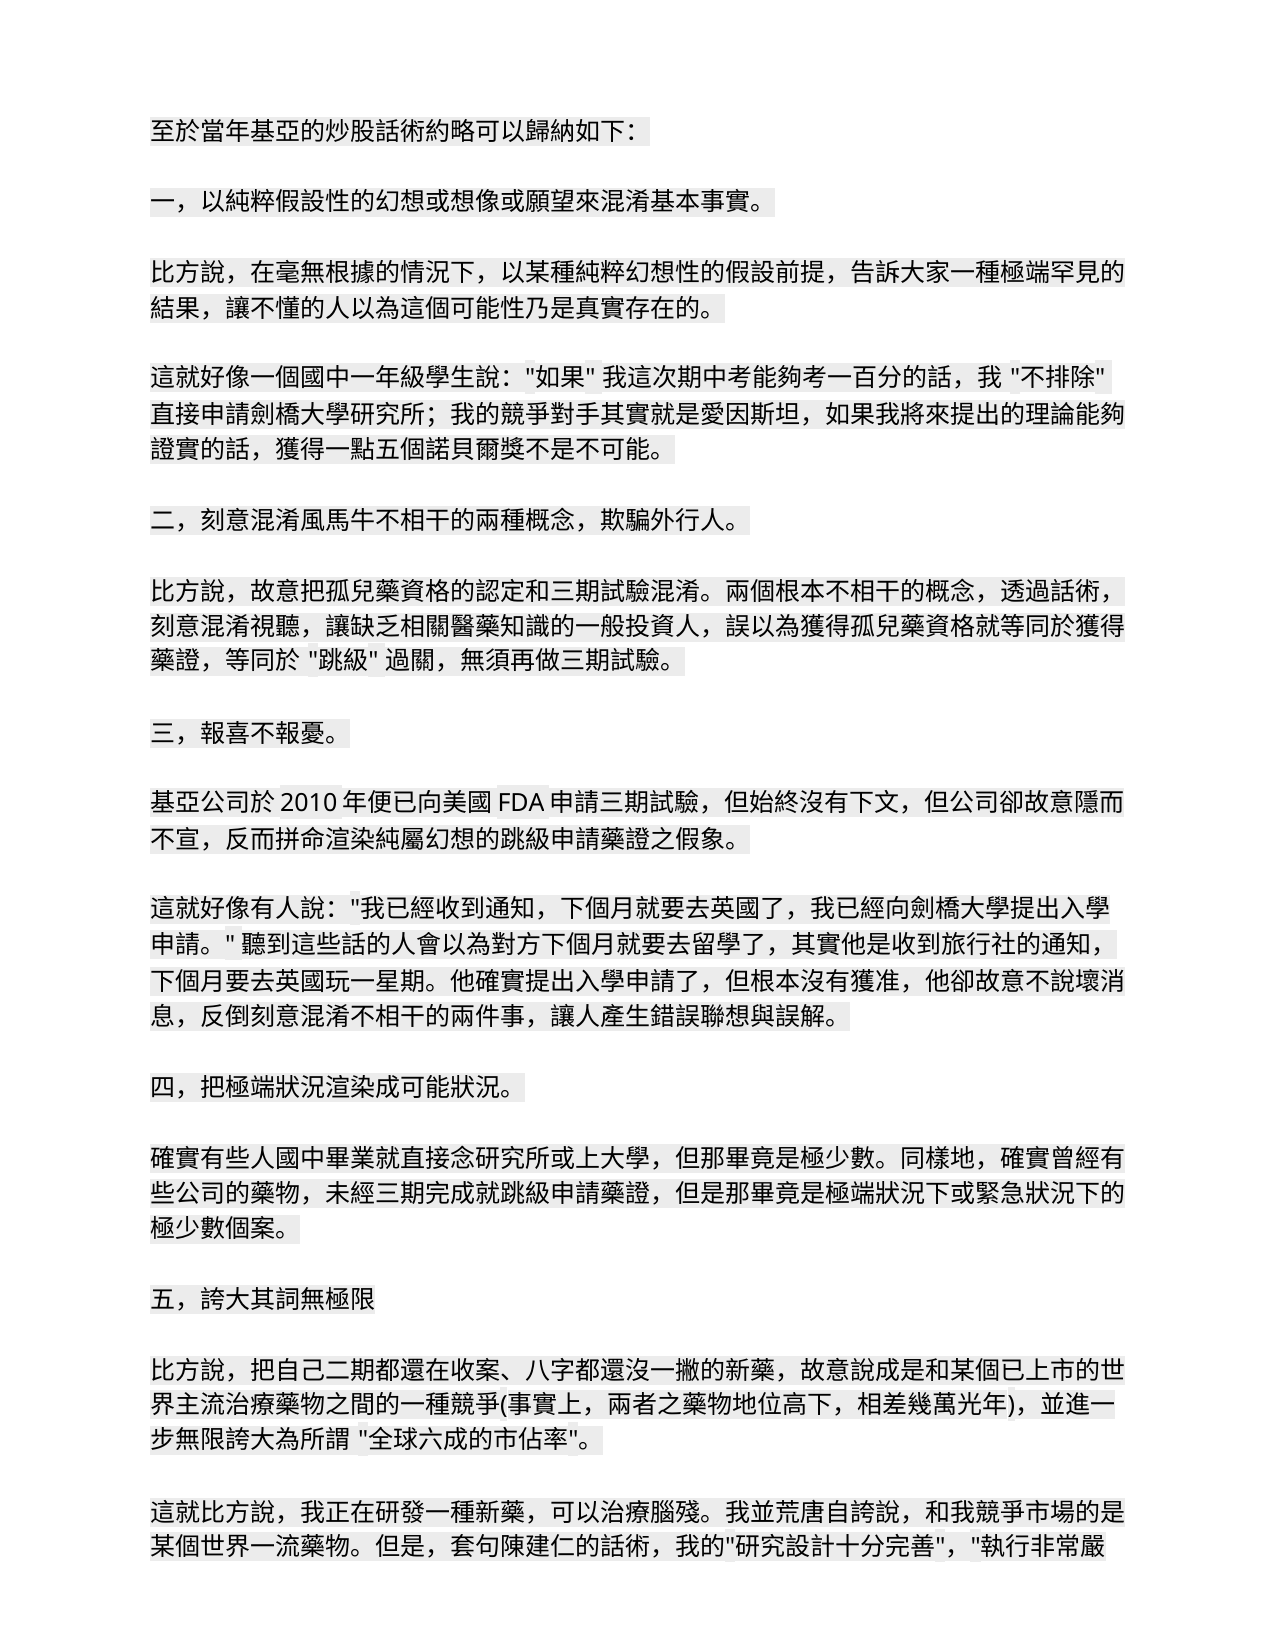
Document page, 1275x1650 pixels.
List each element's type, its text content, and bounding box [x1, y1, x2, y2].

text 台灣人真要坐以待斃？(九)：炒股話術與詐術 陳真 2021. 06. 06. 這篇是沿續 "台灣人真要坐以待斃？(八)：鬼扯無下限"： https://bit.ly/2T5p4uU 前文提到： "金管會如果是一個盡責的監督單位，就應該制止並處罰公司負責人及相關人士，禁止他們散播各種蓄意曖昧混淆毫無科學意義毫無實證依據的吹捧言論來吹捧股價，因為那就是一種炒股話術，一種拐彎抹角的欺騙或誘導。" 但是你看，很無恥吧！金管會不但不去嚴懲違法亂紀的炒股話術與詐術，檢調單位不去調查 "連二期都未解盲就先下千萬劑大單" 的荒謬採購行徑，近日卻反而對社會大眾發出恫嚇，一方面說要抓股市禿鷹，一方面不准大家再批評或質疑這間 "高端疫苗公司" 與人渣黨之荒誕採購行徑，否則就要移送法辦，因為人渣黨的頭子已經定調且下令了，強調絕無非法情事，不准大家再批評或懷疑，否則就是 "蓄意抹煞疫苗研究人員的辛苦"。 他媽的真是有夠無恥。我去查了一下資料，這間公司既無權證，亦無融券，若真有人想要放空，技術上恐怕很難，只能四處去向人借股票來賣，這樣一種微不足道的人工借券方式，能起得了多大的放空效果？會有這麼笨的股市禿鷹嗎？ 前文提到各種炒股話術。當然，我指的是高端疫苗公司董事長家族過去在"基亞" (高端疫苗之母公司)之炒股話術與詐術，而非指高端疫苗公司。問題是，這個炒股家族，過去若有如此惡劣行徑，為何一個所謂 "政府" 卻硬要以全民性命與健康為代價，千方百計阻撓疫苗進口，千方百計就是要非法圖利與護航這樣一間私人家族生技公司？ 底下是高端疫苗公司的董監事與大股東，你去查一下就知道，它事實上就是一個家族企業。以其最保守的家族持股比例來計算，獲利兩百億以上： https://bit.ly/3fA4Hi8 至於當年基亞的炒股話術約略可以歸納如下： 一，以純粹假設性的幻想或想像或願望來混淆基本事實。 比方說，在毫無根據的情況下，以某種純粹幻想性的假設前提，告訴大家一種極端罕見的結果，讓不懂的人以為這個可能性乃是真實存在的。 這就好像一個國中一年級學生說："如果" 我這次期中考能夠考一百分的話，我 "不排除" 直接申請劍橋大學研究所；我的競爭對手其實就是愛因斯坦，如果我將來提出的理論能夠證實的話，獲得一點五個諾貝爾獎不是不可能。 二，刻意混淆風馬牛不相干的兩種概念，欺騙外行人。 比方說，故意把孤兒藥資格的認定和三期試驗混淆。兩個根本不相干的概念，透過話術，刻意混淆視聽，讓缺乏相關醫藥知識的一般投資人，誤以為獲得孤兒藥資格就等同於獲得藥證，等同於 "跳級" 過關，無須再做三期試驗。 三，報喜不報憂。 基亞公司於2010年便已向美國FDA申請三期試驗，但始終沒有下文，但公司卻故意隱而不宣，反而拼命渲染純屬幻想的跳級申請藥證之假象。 這就好像有人說："我已經收到通知，下個月就要去英國了，我已經向劍橋大學提出入學申請。" 聽到這些話的人會以為對方下個月就要去留學了，其實他是收到旅行社的通知，下個月要去英國玩一星期。他確實提出入學申請了，但根本沒有獲准，他卻故意不說壞消息，反倒刻意混淆不相干的兩件事，讓人產生錯誤聯想與誤解。 四，把極端狀況渲染成可能狀況。 確實有些人國中畢業就直接念研究所或上大學，但那畢竟是極少數。同樣地，確實曾經有些公司的藥物，未經三期完成就跳級申請藥證，但是那畢竟是極端狀況下或緊急狀況下的極少數個案。 五，誇大其詞無極限 比方說，把自己二期都還在收案、八字都還沒一撇的新藥，故意說成是和某個已上市的世界主流治療藥物之間的一種競爭(事實上，兩者之藥物地位高下，相差幾萬光年)，並進一步無限誇大為所謂 "全球六成的市佔率"。 這就比方說，我正在研發一種新藥，可以治療腦殘。我並荒唐自誇說，和我競爭市場的是某個世界一流藥物。但是，套句陳建仁的話術，我的"研究設計十分完善"，"執行非常嚴謹"，如果成效顯著，我將能打敗這個世界第一的藥物，屆時，我的腦殘藥物之全球市佔率將高達九成。 你若不信，質問我憑什麼能預測將有全球九成的市佔率，套句基亞當年的回覆：那是因為全球腦殘病患有九成以上集中在台灣。 問題是，如果你連歐、美的三期試驗都沒有獲准進行，憑什麼就能吹牛吹到如此遙遠的 "未來全球展望"？並且完全脫離現實地無限誇大所謂 "收益展望"，瘋狂灌水。 六，炒股大軍聯手出擊 以上這些話術，當然都不是僅僅依靠某個個人或公司本身，而是有一大群炒股大軍，裏應外合，共同吹捧，包括各路財團、金主、媒體、名嘴、各路 "學界友人" 與結盟公司等等等。 例如，最近跳出來瘋狂痛罵那些批評人渣黨之疫苗政策者乃是"品性不端之中共犬馬" 的聯電榮譽董事長曹興誠，其所屬的 "聯電" 旗下之創投公司，當初就是基亞的所謂 "策略投資夥伴"，也就是藉用聯電名號，進行股價護航。 至於 "基亞" 或 "高端疫苗" 這個炒股家族本身，更是養了一批股市高手，精於 "投資"，曾經成立一家叫做 "云辰" 的公司，也是把股票從二十幾元炒到兩百元，賺翻了，結果卻傳出內線交易，後來雖然獲判無罪，但是害死不少傻蛋散戶。 從云辰到基亞，從基亞到高端疫苗，類似的事情不斷重演，如果這不叫做炒股，什麼是炒股？ 七，各位鄉親，以上都還只是話術，但是最厲害的卻是詐術。詐術之一就是左手賣右手，然後右手再賣左手，讓不明就裏的社會大眾誤以為此家公司的新藥竟然如此搶手，連外國公司都來爭相搶購，於是就趕緊衝進去買股票。 簡單說，自己在海外另外投入一間 "外國公司"，讓人誤以為是一間 "外國生技公司"，其實就是自己啦，一人扮雙角，左手高價賣右手，然後右手再用更高的價格賣給左手。傻瓜們一看，哇！不得了，台灣之光！連 "外國人" 都願意用幾百億來買這個八字都還沒一撇的新藥，於是大家就爭相衝進去買股票，結果就上當了。 事實上，哪來什麼外國公司？而是一人分飾兩角，把股價炒到比天高，直到最後牛皮拆穿，一連19根跌停板，害死無數單純的散戶。 我老家就住在台南新町(過去台灣著名的紅燈區，全盛時期有上百家妓院)，整條街有各種江湖賣藝、賣藥或拍賣大會。我念小學與國中時，每天都會去看 "表演"，所以很清楚那些 "爭相搶購" 的所謂 "顧客"，其實根本就是老闆的員工或親友，或是花錢找來的，製造 "爭相搶購" 的假象與口碑，欺騙不知情的圍觀者也趕緊搶購。 聽不懂的，請直接看 "今周刊" 當年第921期 (2014. 08. 14. )的報導如下： https://bit.ly/3vJzhvu 我把原文附於文末，但我貼不出圖片，所以請參看原始網址比較清楚。 對於這些話術與詐術，我所要指控的並不是法律上的意義，畢竟我不知道搞這麼一堆唬人手段到底是合法或非法？我要指控的是道德上和實際是非善惡方面的問題。如果這一切不叫做話術與詐術，那我不知道語言與行為到底還有多少足以信任的基本成份？一般人又如何可能面對撲天蓋地的欺騙與操弄？ =================== 基亞股價「氣爆」 幕後真相公開 基亞風暴中，又以聯電旗下迅捷創投大動作入股基亞疫苗，格外引人矚目。賴筱凡焦點新聞 "今周刊" 921期 2014-08-14 一顆還未取得藥證的肝癌藥，竟吸引超過600億元資金瘋狂追逐； 然而，一份「期中分析」報告，一針刺破這場台灣生技大夢，從此，連續12根跌停板， 終結了這場各方人馬穿梭其中的大戲。 《今周刊》抽絲剝繭，揭露基亞話術背後的真相。一份在七月二十八日半夜悄悄發布的肝癌新藥PI-88三期試驗「期中分析」報告，數字不如預期的結果，卻引爆台灣生技業的大「核爆」，不只基亞連續十二個交易日都跌停鎖死，市值蒸發超過三百億元，其他生技股也跟著被拖累。 八月七日，也是基亞連續苦吞九根跌停之後，基亞董事長張世忠選在台北南港辦公室，找了媒體私下會面，就為了宣布重要訊息：基亞旗下子公司基亞疫苗決定引進策略性投資人，而這個策略投資人正是聯電持股三四％的迅捷投資公司。 消息一出，市場一片譁然。引人關注的不只入股時間點敏感，溢價幅度也驚人。由於基亞疫苗甫於六月十八日以每股十八元進行現增，相隔僅五十天，迅捷便以每股三十元取得基亞疫苗八％股權，溢價幅度高達六七％。 當晚，台灣資本市場傳言四起，聯電此舉到底為誰解套？才會選在基亞最危難的時刻，挺身表態支持，希望用利多消息來強化投資人對基亞的信心，外界都很好奇。 對此，聯電相關人士一口咬定，純粹只是看好蛋白質疫苗前景，才會投資。 事情演變至此，基亞風暴的受關注程度，被推上了最高點。股市各方勢力覬覦，再搭上澳洲國際藥廠與名醫光環，居然吹出基亞多達六百億元的大泡泡，到底基亞是怎麼樣的一家公司？PI-88又是怎麼樣的一顆藥？故事得從澳洲藥廠普基（Progen）開始說起。 一直以來，基亞手上的肝癌新藥PI-88，技術母公司源自於普基。多數投資人以為，普基是澳洲、美國都有掛牌的上市公司；然而，普基卻是不折不扣的台灣公司，不只一手操刀普基轉型的是台灣人，攤開普基前三十名大股東名單，超過半數股權也都由台灣人所持有。 疑點一：與澳洲買家關係？兩公司交叉持股 張世忠還當過普基董事 普基原本是一家工業上市公司，後來被旅澳華僑張榮基與當地台灣人合資買下，將普基轉型成為新藥公司。當時，普基最重要的產品就是自澳洲國家醫學院技轉來的一款新藥，也就是後來基亞的肝癌新藥PI-88。 由於新藥開發耗資費時，當時PI-88才剛展開一期臨床試驗，亟需人力、資金，張榮基遂返台募資、找人，才與云辰董事長張姿玲夫婦一拍即合；不只找來大同、力麗、幸福水泥一起投資六．五億元，張姿玲還說服原是慈濟大學醫學系系主任的哥哥張世忠加入。 普基將PI-88專利賣給基亞，轉由基亞負責進行PI-88二期臨床試驗，並以此換得基亞二○％股權；另外，若試驗成功，基亞可享有PI-88銷售的一五％權利金，基亞也以策略結盟的方式，成了普基最大股東，持有超過一三％股權。 按照交叉持股的情況來說，普基與基亞算是母子公司，兩家公司董事長同為張榮基，張世忠甚至還出任普基董事。直到2002年，基亞準備登錄興櫃，基於利益迴避原則，張榮基辭去基亞董座，一度還請來海基會前董事長江丙坤短暫出任董事長，最後才由張世忠接手。 隨著基亞二期臨床試驗耗時多年，張世忠對外也鮮少再主動揭露這段歷史，但這段期間，普基一直是持有基亞兩成股權的大股東，而張世忠也出任普基董事。 2007年，基亞完成二期臨床試驗，普基決議以十億元買回PI-88專利權，自行完成三期臨床試驗，並出清手上基亞持股，張世忠才辭任普基董事與經理人，基亞持有的普基持股也降到只剩二．○三％，並保有未來PI-88上市銷售的一五％權利金。 光靠這筆交易，就讓基亞在興櫃疲弱不振的股價，短短兩個月內，從二十元急漲到七十二元，讓投資基亞多年卻看不到成績單的股東們，以為真的盼到春天來臨。 原來，澳洲買家是「自己人」。 基亞、普基交叉持股、專利權交易歷程(見圖表) 疑點二：新藥能賣到全球？臨床只做台、中、韓 進不了歐美 若你以為基亞與普基的關係，到這裡雙方各取所需就畫下句點，那可就錯了！由於普基三期臨床試驗進行不如預期，病患收案進度大幅落後，逼得基亞不得不要求普基將PI-88三期試驗交由基亞完成。至此，基亞才又重新拿回PI-88主導權，張世忠還對外宣稱，「普基是以嫁女兒的心境，深信基亞會是PI-88的最好歸宿」。 兜了一大圈，從澳洲、台灣，澳洲又回到台灣，外界看似遠在澳洲的專利買家，其實都是關係深厚的自家人。 基亞股價最高漲到四七九元，最重要、也是唯一的核心價值就在於肝癌新藥PI-88。儘管張世忠從普基拿回專利後，宣稱基亞將握有更完整權利，可在全球進行三期臨床試驗；但開發了四年，基亞只拿到台灣、中國和韓國三地區的三期臨床試驗核准。 新藥研發最關鍵、被視為全球藥證指標的美國食品暨藥物管理局（ＦＤＡ），卻只見基亞於2010年提出申請，遲遲未見核准三期臨床試驗下文。對此，基亞財務長歐朝銓澄清，「基亞確實有向美國ＦＤＡ遞件，但考量歐美人種不同，故轉為聚焦亞洲市場。」 基亞對外宣稱「PI-88在2012年獲得美國ＦＤＡ孤兒藥資格認定」，可是生技業內重量級大老炮轟：「有孤兒藥資格與核准做三期臨床，根本是風馬牛不相及的兩件事！」 歐朝銓解釋，基亞從未宣稱取得孤兒藥資格就等於三期臨床試驗核准，若造成投資人誤解，未來針對訊息揭露會有調整空間。但一般人不易辨別兩者差異，許多投資人誤以為，基亞手上已經握有全球藥證的入場券，甚至還估計這顆藥的「全球市場價值」。 疑點三：誇大新藥收益？即使拿到藥證 後續投入的資金更多 張世忠還屢屢拿德國藥廠拜耳手上的肝癌標靶用藥蕾莎瓦（Nexavar）做對比，點名PI-88的最大競爭對手就是蕾莎瓦。然而，台灣工銀投顧協理羅敏菁就指出，「蕾莎瓦在2007年就拿到美國ＦＤＡ與歐盟藥證，還在全球銷售，用途是末期肝癌殺掉癌細胞的標靶藥物。」可是，不僅美國ＦＤＡ、歐盟尚未核准PI-88三期臨床試驗；就連PI-88的用途也是在於肝癌術後預防復發的藥物，屬於「輔助藥物」，根本無法與蕾莎瓦相提並論，羅敏菁更用「完全是不同跑道的兩種藥」來形容。 「拿蕾莎瓦的價格、市場來推估基亞，根本是誇大了好幾倍。」追蹤生技業多年的分析師說，電視上的投顧老師不斷用蕾莎瓦來對比PI-88，還說如果一顆蕾莎瓦健保藥價高達一千多元，一個月用藥就要三十萬元，全球七十萬名肝癌病人，只要PI-88拿下一成市場，以每年病人用藥費用約五十萬元來推估，一年就有350億元的營收。 「這種說法根本不負責任，即使明天就發藥證給基亞，再給它三年時間，稅後ＥＰＳ（每股純益）也賺不到三元。」生技業內重量級大老不諱言，三期臨床試驗完成、拿到藥證後，上市銷售的行銷費用要花的錢更多，絕非拿到藥證就等著收錢。 疑點四：期中分析一定過？想抄捷徑拿藥證 卻低估分析難度 面對此一質疑，歐朝銓喊冤，生技新藥研發風險大，股價波動也高，著實無從針對每位投顧老師的說法澄清。 這兩年，基亞與張世忠家族大幅買進普基股權，看準的就是PI-88若能成功上市，普基將分得六％至一二％的權利金，市值卻僅一千一百萬美元，對比基亞市值高達六百億元，顯然不相對稱。 至於這次讓基亞泡沫「爆破」的主因──也就是難看的「期中報告」成績，某位生技業重量級大老直言，「基亞股價漲到四百元、市值膨脹到六百億元，公司迫不及待做『期中分析』，想告訴大家，如果期中分析數字很漂亮，基亞不用做完三期臨床，就能直接拿著『期中』數字去申請藥證；但他沒告訴投資人的是，全球靠著期中分析就拿到藥證的公司，可能五根手指就數得完。」 「誇大」話術成了裹著蜜的劍，張世忠的醫師專業背景又加深了投資人的信賴，搭配股市大戶的「全力支持」與投顧名嘴的「大力喊盤」，讓基亞股價直奔四七九元。直到「期中分析」放榜的當天，多數人都還深信著，基亞新藥夢實現的那天會到來，而且會更早到來。 只是，他們沒料到的是，「期中分析」數據完全低於預期，基亞股價提前宣布「氣爆」。當國王的新衣褪去，再度印證股市裡血淋淋的一面：沒有基本面支撐的公司，終究難逃市場長期的檢驗。 「期中分析」沒過該怎麼辦？ 這次的基亞三期臨床試驗「期中分析」未過關，就像一個學生只考了59分，按照新藥臨床試驗規定，未來基亞「期末分析」要過關，不只要考60分，還要比60分更好，達到期中數值的兩倍才算過關，因此PI-88在期末分析要順利過關的難度更高了。 揭開基亞漂亮話術 背後的祕密──基亞遭外界質疑的言論與說明。 基亞董事長張世忠曾私下對媒體坦誠，因為過度樂觀的個性，經常把話「講過頭」。 遭質疑言論1 為何已向FDA申請三期試驗，卻不說是否核准？ 基亞於2010年8月向美國FDA提出PI-88抗肝癌第三期全球臨床試驗的申請，卻未有下文說明是否通過。 基亞說明 確實有向美國FDA申請三期臨床試驗，但考量歐美人種不同，加上八成肝癌病患集中於亞洲，因為公司策略轉向聚焦亞洲臨床試驗，遂無再更新進度。 遭質疑言論2 為何聲稱與普基非關係人，卻持股普基近３成？ 早期張世忠曾出任普基董事，雙方並交叉持股。後來基亞掛牌時，稱雙方非關係人，2013年基亞卻持股普基近３成。 基亞說明 目前基亞確實持有普基３成股權，但係因考量PI-88三期試驗即將完成，普基將為基亞生產PI-88，因而參與普基增資。 遭質疑言論3 為何取得歐、美孤兒藥資格，卻不說三期試驗未核准？ 基亞於2010年6月與2012年4月，分別獲得歐盟與美國FDA孤兒藥資格認定，但取得孤兒藥資格仍須進行三期臨床試驗，基亞未提及歐美三期臨床試驗仍未獲准。 基亞說明 取得孤兒藥資格確實不等於獲得三期臨床試驗核准，這部分資訊未來會再揭露得更完整。 遭質疑言論4 為何敢說全球市占率可達６成？ 基亞稱PI-88最大競爭者來自拜耳藥廠蕾莎瓦，因此，全球市場規模，每年達19億美元，預估市占率達6成。但蕾莎瓦已取得歐盟與美國FDA藥證，並在全球90多個國家核准上市，而PI-88只獲台、韓、中國核准三期臨床試驗。 基亞說明 基亞握有PI-88全球銷售權，目前三期臨床試驗確實聚焦於亞洲市場；惟全球八成肝癌病患集中於亞洲，因此初估將可涵蓋大部分市場，未來歐美部分將採取授權方式。 遭質疑言論5 為何才剛收完病人，一年就能拿藥證？ 基亞去年底對外公告，已達成預定500名病人收案目標，如試驗結果符合預期，最快將於2014年申請藥證。但此前提為「期中分析」數據過關，才得以於今年申請藥證。 基亞說明 由於台灣TFDA已展開審查，所以，當時進度估計確實是以「期中分析」數據過關的假設為前提。 金主、主力、媒體、名嘴 交織出的「基亞大夢」 聯電董事長洪嘉聰在這次基亞事件中所扮演的角色為何？令人好奇。(攝影/聶世傑) 月７日下午，基亞重大訊息宣布，旗下的子公司基亞疫苗要以每股30元的價格，引進「迅捷投資」作為策略性投資人，持股８％。 在基亞連吞九根跌停之後，這筆「適時」的投資挹注，隨即在市場上引發譁然，各種傳言揣測四起。但其中最大的爭議點在於，「迅捷為什麼要用高達67％的溢價買進？」 原來，6月18日，基亞疫苗才剛剛辦理4億元的現金增資，發行價格每股18元；短短50天之後，迅捷就用溢價超過6成的30元買進。是迅捷太笨？還是另有其他目的？ 根據經濟部商業司的資料，聯電是迅捷投資的大股東，持股34％，而迅捷投資的舊址，就登記在台北市敦化南路二段、聯電的台北辦公室，與聯電的關係不言可喻。儘管第一時間聯電表示「對迅捷沒有控制權」，但這筆投資案仍然可能影響了聯電所有小股東的權益，聯電在迅捷董事會上對該投資案如何表態？應該對外說清楚，給聯電小股東一個交代。 面對外界質疑聲浪，聯電發言人劉啟東以「聯電不排除檢討未來是否持續投資迅捷公司之可能性」，作為回答。 但除了聯電的持股，迅捷投資者到底是誰？表面上董事長為聯電財務處出身的洪炳坤，但業內人士都認定，實際負責人就是聯電董事長洪嘉聰；換句話說，迅捷正是洪嘉聰主導的投資公司。 洪嘉聰為何要幫基亞這個忙？當天同一時間，很多投資大戶的「Line群組」裡，都湧進了許多傳言。其中傳得最盛的，莫過於基亞想透過引進「聯電」集團的招牌，在隔天股市開盤打開跌停板。 但為什麼是洪嘉聰？事實上，洪嘉聰和一群投資界好友在台北市信義路上開設了「吉品魚翅海鮮」餐廳，是頗負盛名的高檔餐廳，而這群好友也因為經常一起投資，在股市被稱之為「吉品幫」。這一次，市場盛傳「吉品幫」也在基亞飆漲的過程中，扮演了重要角色，許多人手上都曾經或仍然持有基亞股票。 洪嘉聰是否因此而「挹注」基亞？本刊求證吉品餐廳與洪嘉聰，均無法得到證實。 事實上，除了「吉品幫」，從主力、炒手、媒體、到股市名嘴，都在這次基亞風暴裡，參了一腳，例如鼎富證券前董事長、股市聞人賈文中的左右手彭文榮，在８月11、12日，原本無量跌停的基亞逐漸出現數百張交易的過程中，就扮演了金主的關鍵角色；而彭文榮早在2000年，基亞大股東云辰電子股價大漲時，也是云辰的監察人，雙方之間的關係，錯綜複雜。 又例如，一直到這次基亞肝癌藥PI-88的期中分析失利之後，都還有某股市雜誌仍然大力看好，也被外界認定是一路以來，唱旺基亞股價的重要推手之一。 一顆尚未取得藥證的新藥，在台灣股市呼風喚雨，吸引超過600億元資金瘋狂追逐，所有主力、炒家、散戶集體陪葬，基亞暴起暴落的股價，再度見證股市裡人性貪婪醜惡的一面。 [150, 75, 1125, 1562]
